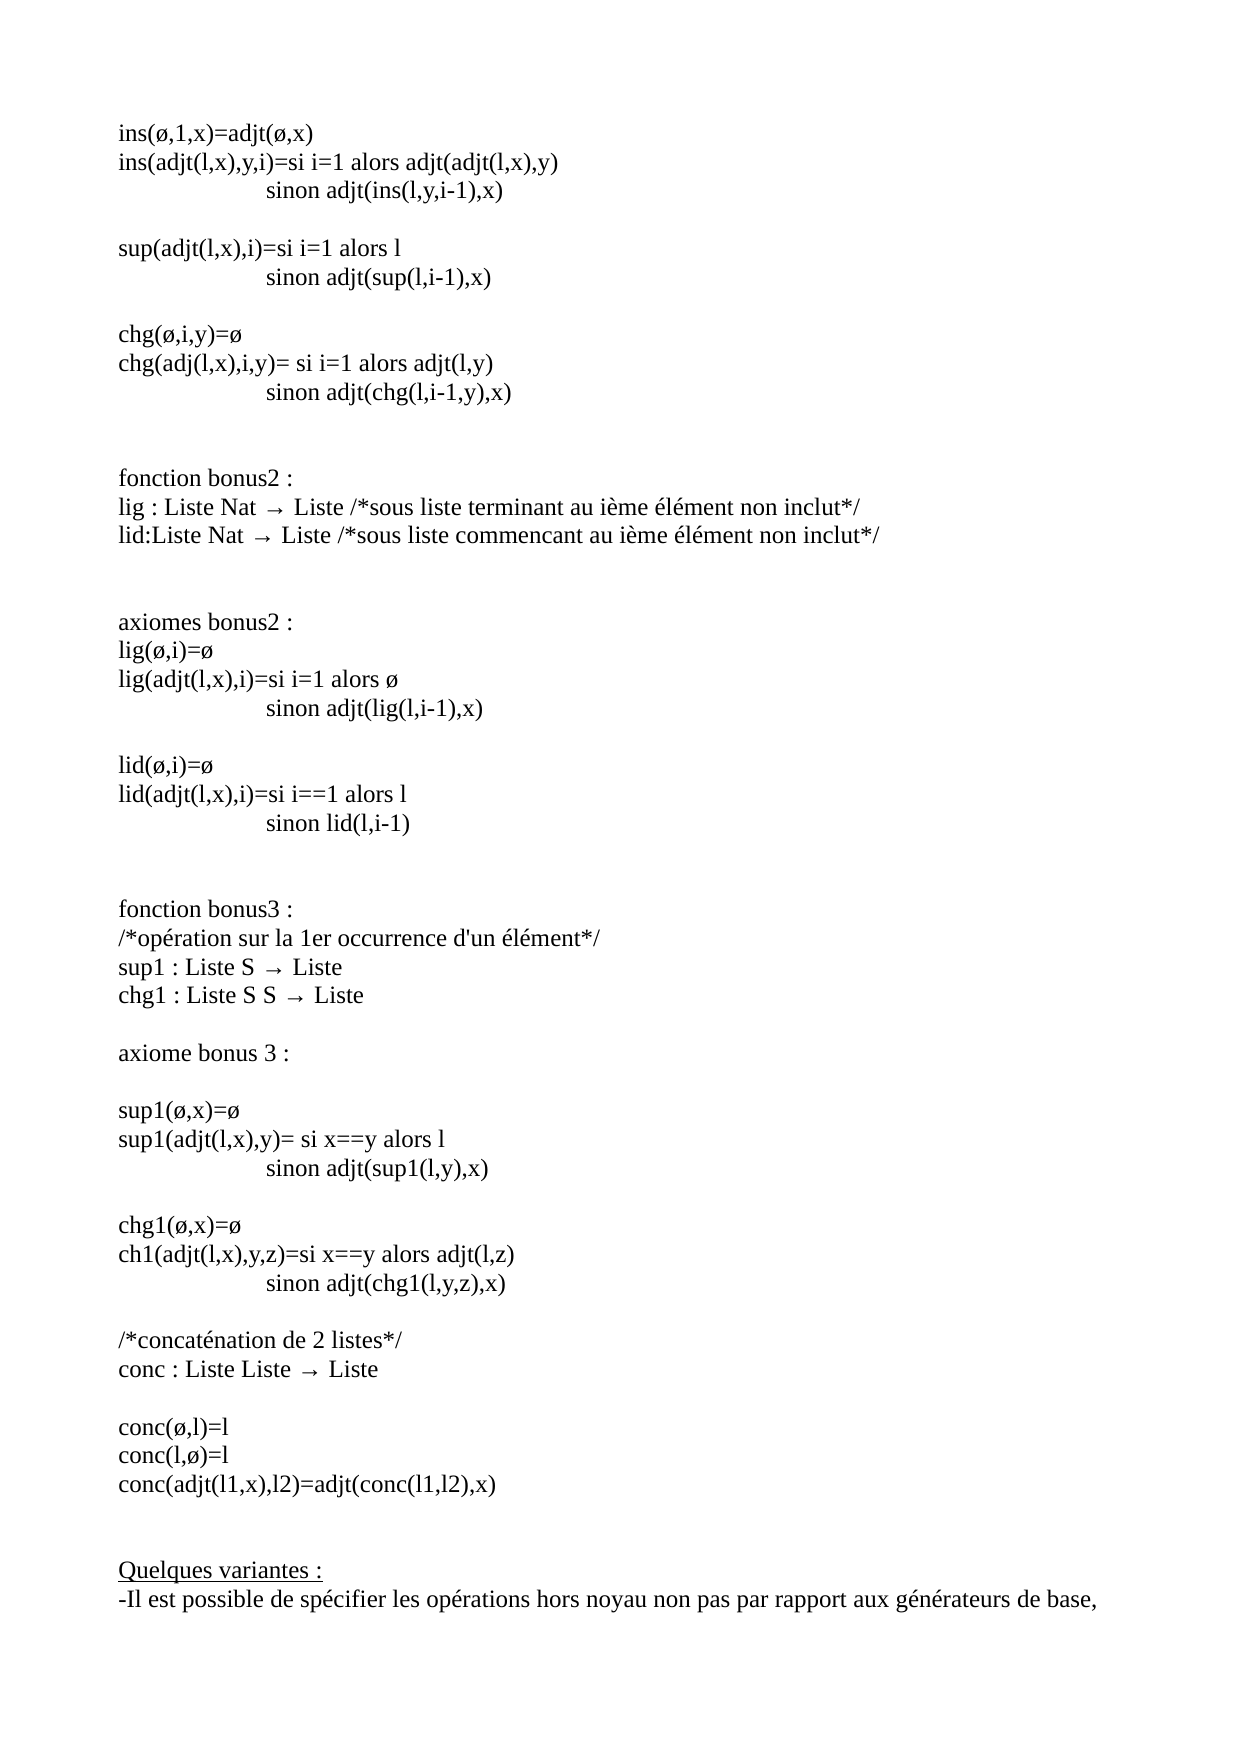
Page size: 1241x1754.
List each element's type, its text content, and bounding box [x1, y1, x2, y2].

text axiome bonus 3 : [118, 1038, 1122, 1067]
text conc(l,ø)=l [118, 1441, 1122, 1469]
text lig(ø,i)=ø [118, 636, 1122, 664]
text chg1(ø,x)=ø [118, 1211, 1122, 1239]
text -Il est possible de spécifier les opérations hors noyau non pas par rapport aux générateurs de base, [118, 1584, 1122, 1613]
text sinon adjt(lig(l,i-1),x) [118, 693, 1122, 722]
text conc(ø,l)=l [118, 1412, 1122, 1441]
text ch1(adjt(l,x),y,z)=si x==y alors adjt(l,z) [118, 1239, 1122, 1268]
text lid(adjt(l,x),i)=si i==1 alors l [118, 779, 1122, 808]
text chg(adj(l,x),i,y)= si i=1 alors adjt(l,y) [118, 348, 1122, 377]
text lig(adjt(l,x),i)=si i=1 alors ø [118, 664, 1122, 693]
text lig : Liste Nat → Liste /*sous liste terminant au ième élément non inclut*/ [118, 492, 1122, 521]
text chg1 : Liste S S → Liste [118, 981, 1122, 1009]
text chg(ø,i,y)=ø [118, 319, 1122, 348]
text sup1(ø,x)=ø [118, 1096, 1122, 1124]
text /*concaténation de 2 listes*/ [118, 1326, 1122, 1354]
text sup1 : Liste S → Liste [118, 952, 1122, 981]
text sinon adjt(chg(l,i-1,y),x) [118, 377, 1122, 406]
text sinon adjt(chg1(l,y,z),x) [118, 1268, 1122, 1297]
text Quelques variantes : [118, 1556, 1122, 1584]
text conc(adjt(l1,x),l2)=adjt(conc(l1,l2),x) [118, 1469, 1122, 1498]
text /*opération sur la 1er occurrence d'un élément*/ [118, 923, 1122, 952]
text sinon adjt(sup(l,i-1),x) [118, 262, 1122, 291]
text sup(adjt(l,x),i)=si i=1 alors l [118, 233, 1122, 262]
text axiomes bonus2 : [118, 607, 1122, 636]
text ins(ø,1,x)=adjt(ø,x) [118, 118, 1122, 147]
text ins(adjt(l,x),y,i)=si i=1 alors adjt(adjt(l,x),y) [118, 147, 1122, 176]
text sinon adjt(sup1(l,y),x) [118, 1153, 1122, 1182]
text fonction bonus2 : [118, 463, 1122, 492]
text lid(ø,i)=ø [118, 751, 1122, 779]
text lid:Liste Nat → Liste /*sous liste commencant au ième élément non inclut*/ [118, 521, 1122, 549]
text conc : Liste Liste → Liste [118, 1354, 1122, 1383]
text sinon lid(l,i-1) [118, 808, 1122, 837]
text sinon adjt(ins(l,y,i-1),x) [118, 176, 1122, 204]
text fonction bonus3 : [118, 894, 1122, 923]
text sup1(adjt(l,x),y)= si x==y alors l [118, 1124, 1122, 1153]
